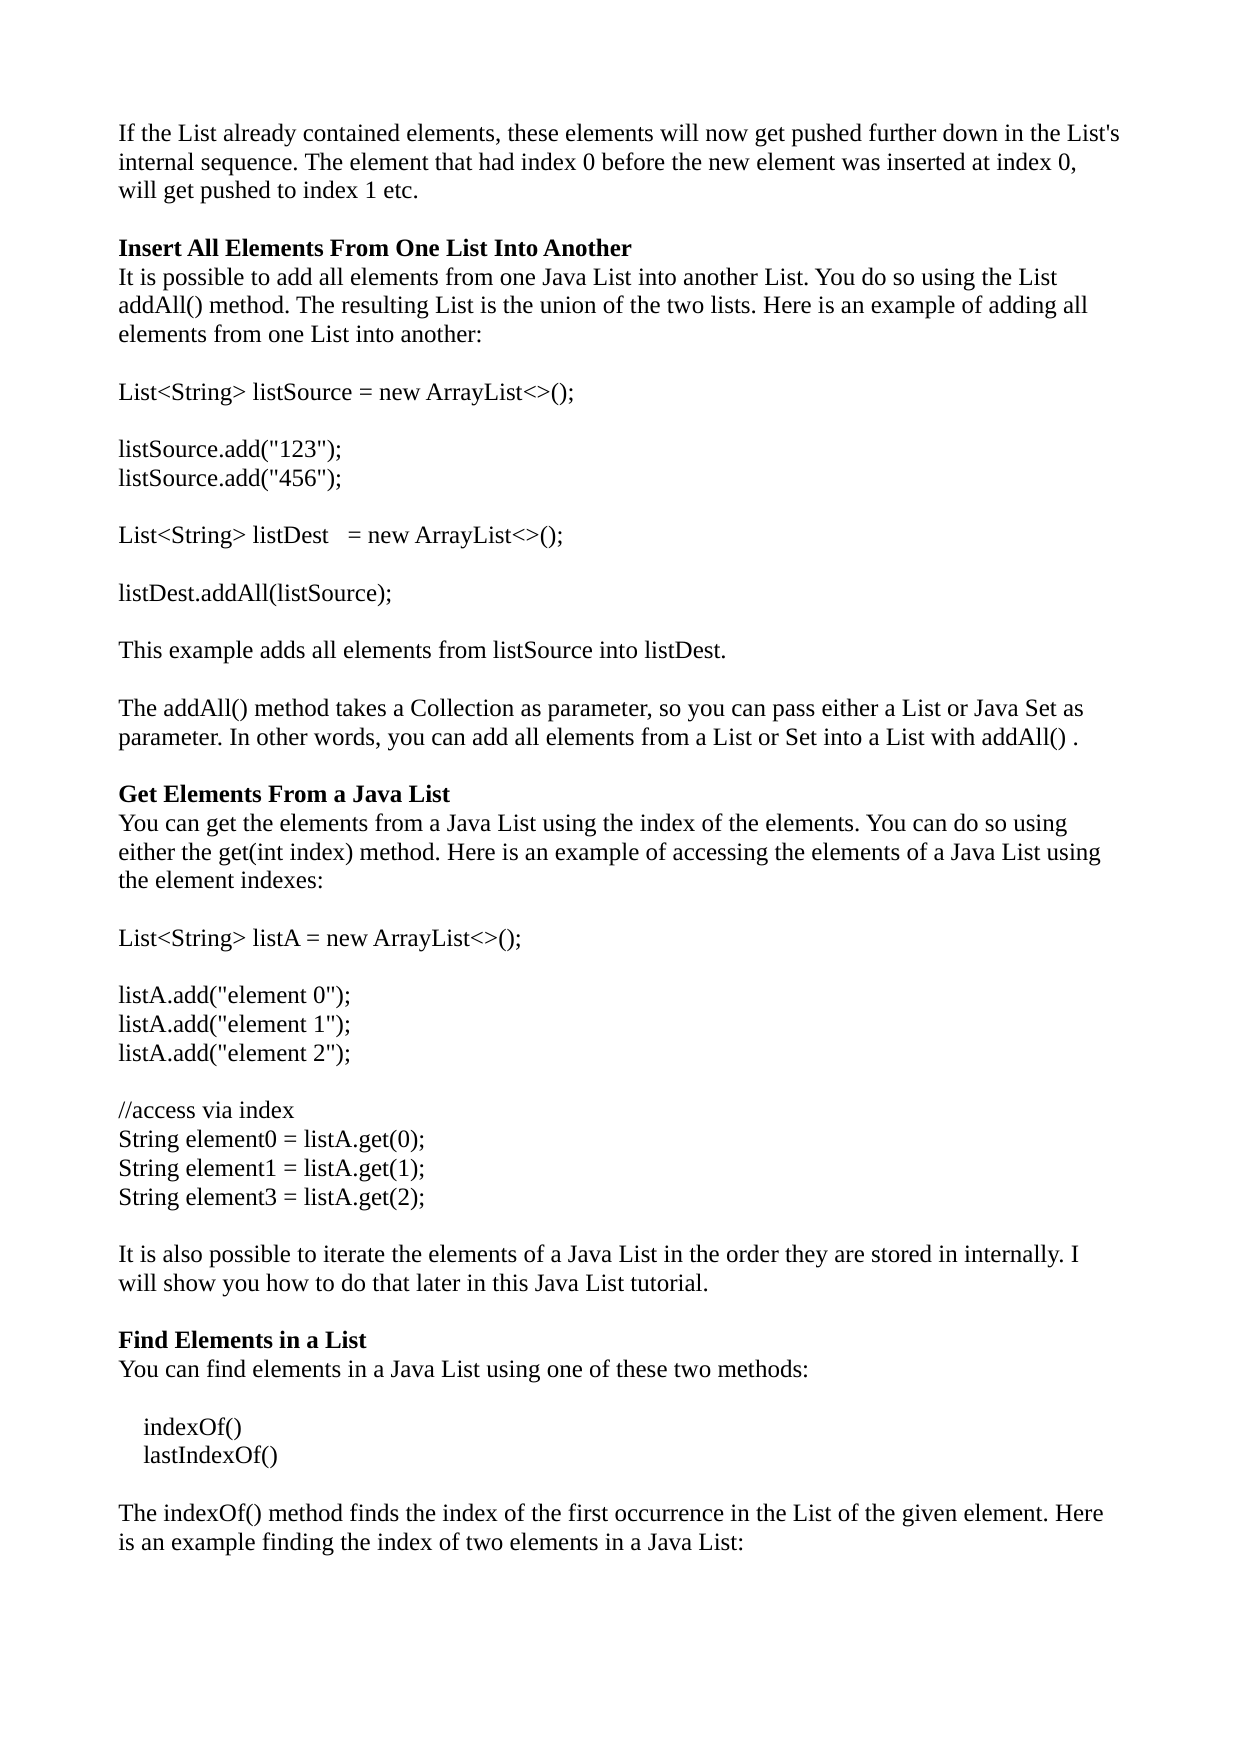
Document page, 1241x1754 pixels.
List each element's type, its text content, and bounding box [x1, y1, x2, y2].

text If the List already contained elements, these elements will now get pushed further down in the List's internal sequence. The element that had index 0 before the new element was inserted at index 0, will get pushed to index 1 etc. [118, 118, 1122, 204]
text Insert All Elements From One List Into Another [118, 233, 1122, 262]
text listA.add("element 1"); [118, 1009, 1122, 1038]
text indexOf() [118, 1412, 1122, 1441]
text String element1 = listA.get(1); [118, 1153, 1122, 1182]
text //access via index [118, 1096, 1122, 1124]
text The addAll() method takes a Collection as parameter, so you can pass either a List or Java Set as parameter. In other words, you can add all elements from a List or Set into a List with addAll() . [118, 693, 1122, 751]
text listSource.add("456"); [118, 463, 1122, 492]
text You can find elements in a Java List using one of these two methods: [118, 1354, 1122, 1383]
text The indexOf() method finds the index of the first occurrence in the List of the given element. Here is an example finding the index of two elements in a Java List: [118, 1498, 1122, 1556]
text Find Elements in a List [118, 1326, 1122, 1354]
text It is possible to add all elements from one Java List into another List. You do so using the List addAll() method. The resulting List is the union of the two lists. Here is an example of adding all elements from one List into another: [118, 262, 1122, 348]
text List<String> listDest = new ArrayList<>(); [118, 521, 1122, 549]
text String element0 = listA.get(0); [118, 1124, 1122, 1153]
text This example adds all elements from listSource into listDest. [118, 636, 1122, 664]
text listA.add("element 2"); [118, 1038, 1122, 1067]
text List<String> listA = new ArrayList<>(); [118, 923, 1122, 952]
text Get Elements From a Java List [118, 779, 1122, 808]
text listDest.addAll(listSource); [118, 578, 1122, 607]
text You can get the elements from a Java List using the index of the elements. You can do so using either the get(int index) method. Here is an example of accessing the elements of a Java List using the element indexes: [118, 808, 1122, 894]
text It is also possible to iterate the elements of a Java List in the order they are stored in internally. I will show you how to do that later in this Java List tutorial. [118, 1239, 1122, 1297]
text listA.add("element 0"); [118, 981, 1122, 1009]
text List<String> listSource = new ArrayList<>(); [118, 377, 1122, 406]
text listSource.add("123"); [118, 434, 1122, 463]
text String element3 = listA.get(2); [118, 1182, 1122, 1211]
text lastIndexOf() [118, 1441, 1122, 1469]
